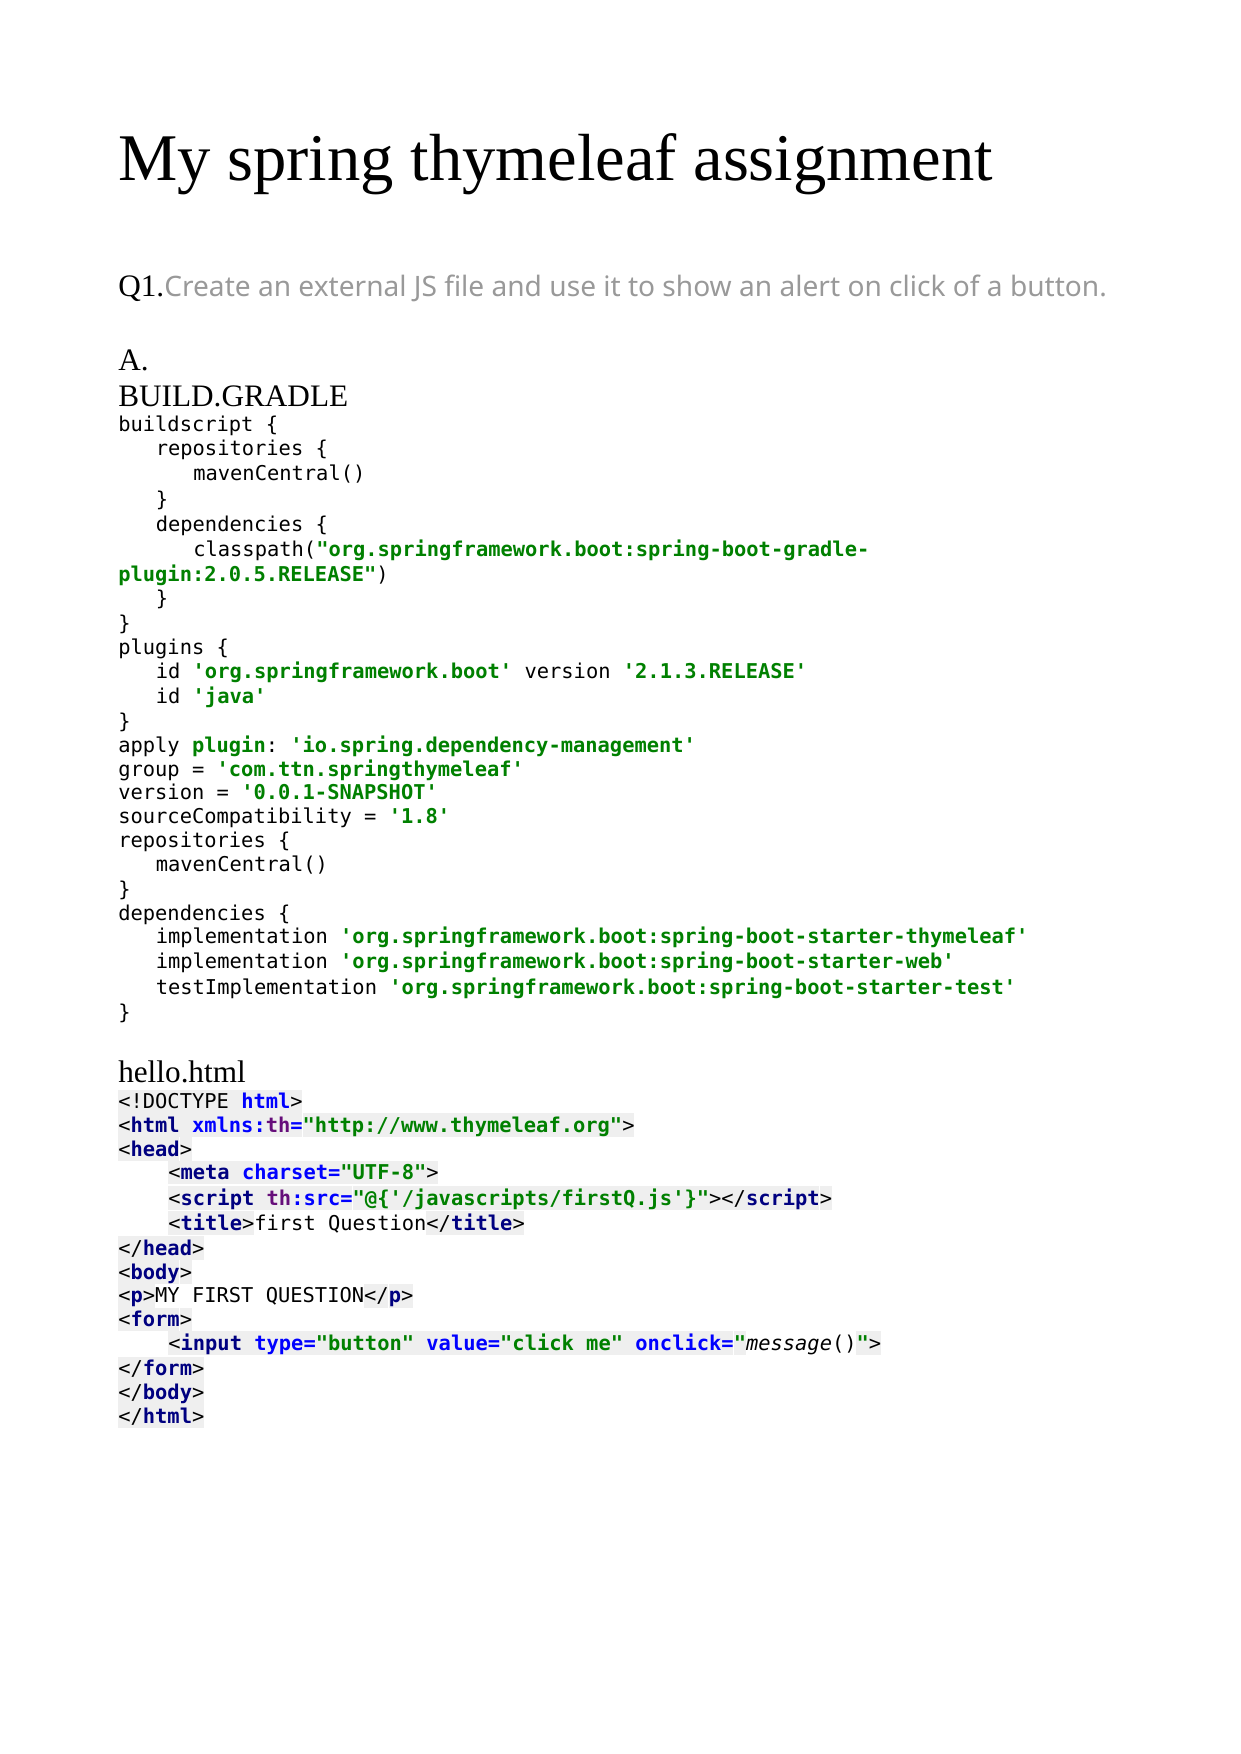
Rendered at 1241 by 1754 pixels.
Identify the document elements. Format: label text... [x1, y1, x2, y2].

text buildscript { [118, 413, 1122, 437]
text <head> [118, 1137, 1122, 1161]
text A. [118, 341, 1122, 377]
text <p>MY FIRST QUESTION</p> [118, 1284, 1122, 1308]
text } [118, 877, 1122, 901]
text implementation 'org.springframework.boot:spring-boot-starter-thymeleaf' [118, 925, 1122, 950]
text plugins { [118, 635, 1122, 659]
text <input type="button" value="click me" onclick="message()"> [118, 1331, 1122, 1357]
text } [118, 612, 1122, 635]
text mavenCentral() [118, 852, 1122, 877]
text dependencies { [118, 512, 1122, 537]
text </html> [118, 1404, 1122, 1428]
text dependencies { [118, 901, 1122, 925]
text implementation 'org.springframework.boot:spring-boot-starter-web' [118, 950, 1122, 975]
text My spring thymeleaf assignment [118, 118, 1122, 195]
text } [118, 709, 1122, 733]
text <meta charset="UTF-8"> [118, 1161, 1122, 1186]
text } [118, 586, 1122, 612]
text <script th:src="@{'/javascripts/firstQ.js'}"></script> [118, 1186, 1122, 1211]
text version = '0.0.1-SNAPSHOT' [118, 781, 1122, 804]
text <!DOCTYPE html> [118, 1089, 1122, 1113]
text testImplementation 'org.springframework.boot:spring-boot-starter-test' [118, 975, 1122, 1000]
text <form> [118, 1308, 1122, 1331]
text } [118, 487, 1122, 512]
text hello.html [118, 1053, 1122, 1089]
text <title>first Question</title> [118, 1211, 1122, 1236]
text group = 'com.ttn.springthymeleaf' [118, 757, 1122, 781]
text Q1.Create an external JS file and use it to show an alert on click of a button. [118, 267, 1122, 305]
text repositories { [118, 828, 1122, 852]
text mavenCentral() [118, 462, 1122, 487]
text </head> [118, 1236, 1122, 1260]
text id 'java' [118, 684, 1122, 709]
text </body> [118, 1380, 1122, 1404]
text </form> [118, 1357, 1122, 1380]
text sourceCompatibility = '1.8' [118, 804, 1122, 828]
text apply plugin: 'io.spring.dependency-management' [118, 733, 1122, 757]
text <html xmlns:th="http://www.thymeleaf.org"> [118, 1113, 1122, 1137]
text <body> [118, 1260, 1122, 1284]
text repositories { [118, 437, 1122, 462]
text id 'org.springframework.boot' version '2.1.3.RELEASE' [118, 659, 1122, 684]
text BUILD.GRADLE [118, 377, 1122, 413]
text } [118, 1000, 1122, 1024]
text classpath("org.springframework.boot:spring-boot-gradle-plugin:2.0.5.RELEASE") [118, 537, 1122, 586]
